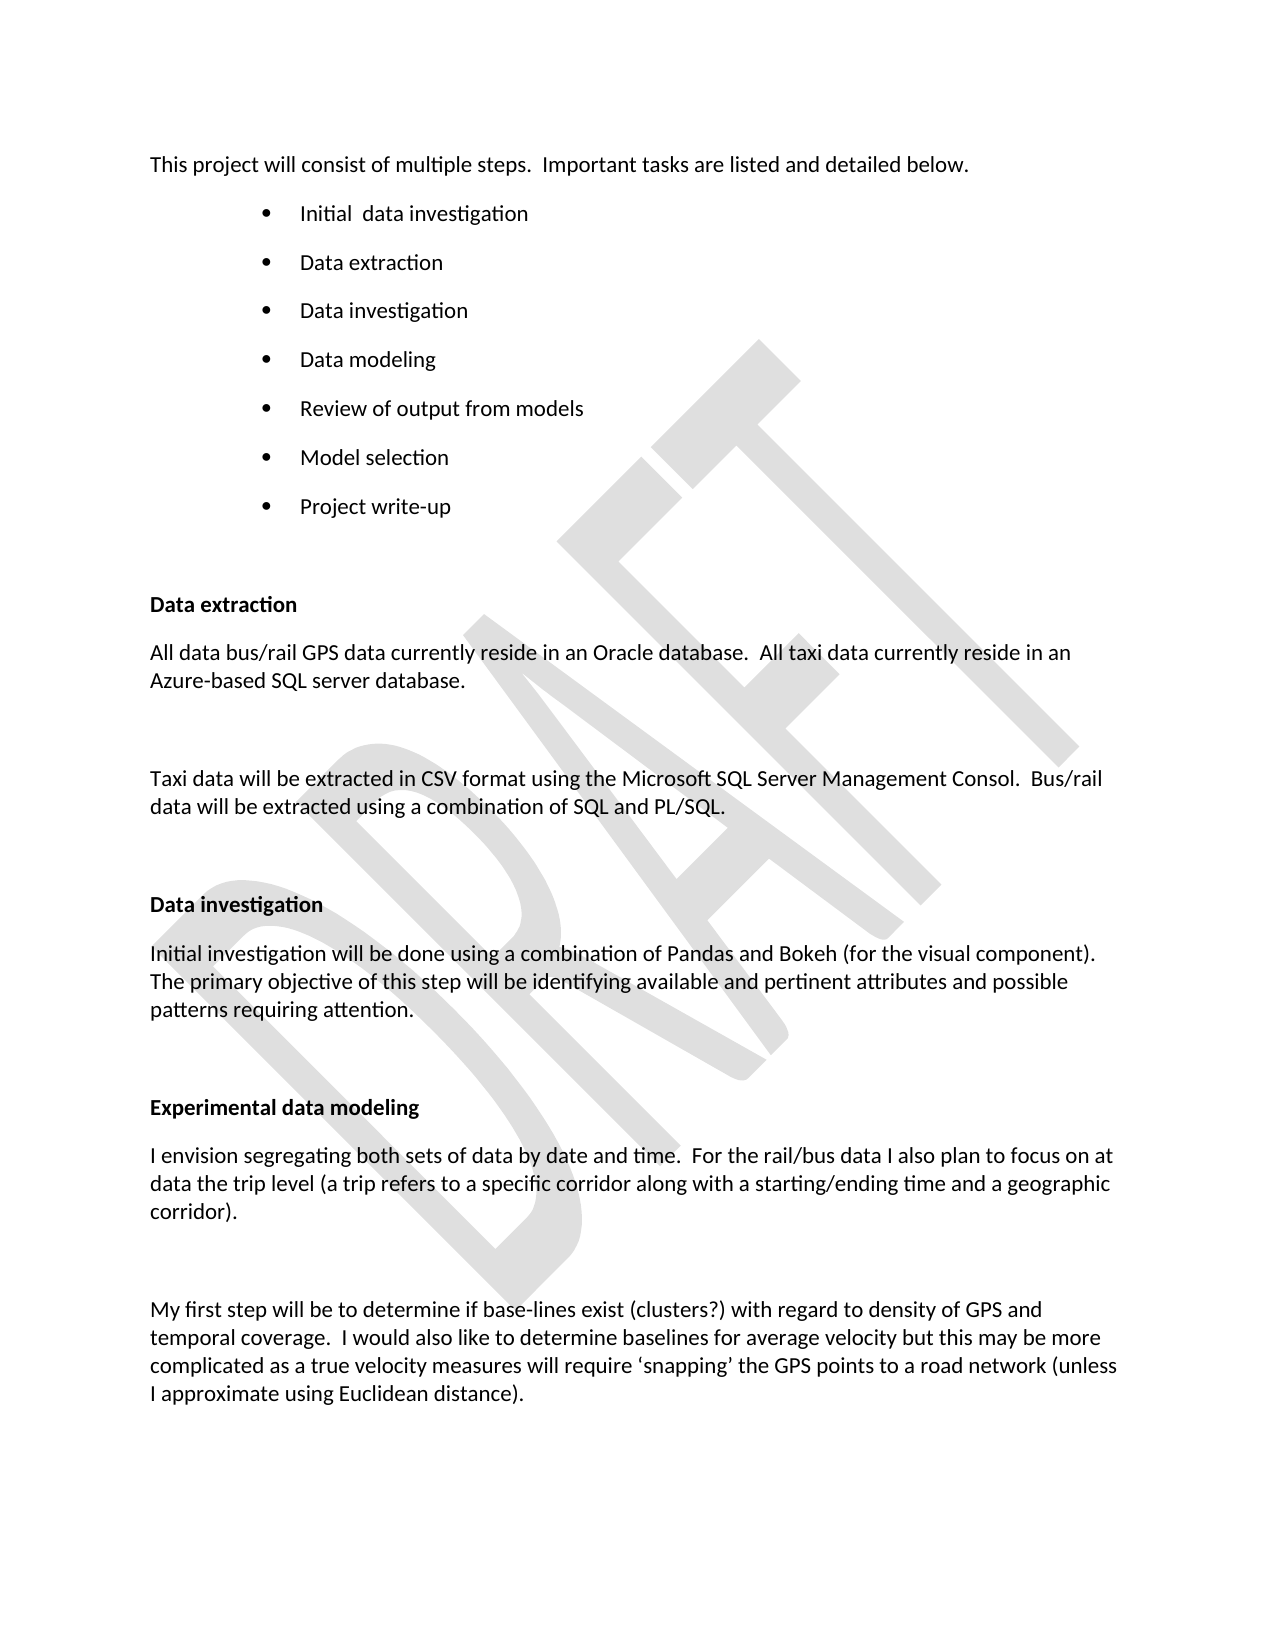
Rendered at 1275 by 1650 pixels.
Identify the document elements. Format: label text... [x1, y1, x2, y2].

list Review of output from models [262, 394, 702, 422]
list Model selection [262, 443, 673, 471]
list [777, 443, 1125, 471]
text This project will consist of multiple steps. Important tasks are listed and detailed below. [150, 150, 1125, 178]
text Initial investigation will be done using a combination of Pandas and Bokeh (for the visual component). The primary objective of this step will be identifying available and pertinent attributes and possible patterns requiring attention. [214, 939, 423, 1023]
text All data bus/rail GPS data currently reside in an Oracle database. All taxi data currently reside in an Azure-based SQL server database. [696, 638, 792, 686]
text Data investigation [292, 890, 410, 918]
text Taxi data will be extracted in CSV format using the Microsoft SQL Server Management Consol. Bus/rail data will be extracted using a combination of SQL and PL/SQL. [691, 764, 834, 820]
text My first step will be to determine if base-lines exist (clusters?) with regard to density of GPS and temporal coverage. I would also like to determine baselines for average velocity but this may be more complicated as a true velocity measures will require ‘snapping’ the GPS points to a road network (unless I approximate using Euclidean distance). [150, 1295, 1125, 1407]
text Taxi data will be extracted in CSV format using the Microsoft SQL Server Management Consol. Bus/rail data will be extracted using a combination of SQL and PL/SQL. [822, 764, 1125, 820]
text Taxi data will be extracted in CSV format using the Microsoft SQL Server Management Consol. Bus/rail data will be extracted using a combination of SQL and PL/SQL. [592, 764, 716, 820]
list [826, 492, 1125, 520]
list [766, 345, 1125, 373]
text Initial investigation will be done using a combination of Pandas and Bokeh (for the visual component). The primary objective of this step will be identifying available and pertinent attributes and possible patterns requiring attention. [531, 977, 634, 1023]
text Initial investigation will be done using a combination of Pandas and Bokeh (for the visual component). The primary objective of this step will be identifying available and pertinent attributes and possible patterns requiring attention. [150, 939, 226, 1023]
text Taxi data will be extracted in CSV format using the Microsoft SQL Server Management Consol. Bus/rail data will be extracted using a combination of SQL and PL/SQL. [438, 764, 597, 820]
text [924, 590, 1125, 618]
text All data bus/rail GPS data currently reside in an Oracle database. All taxi data currently reside in an Azure-based SQL server database. [972, 638, 1125, 694]
text Initial investigation will be done using a combination of Pandas and Bokeh (for the visual component). The primary objective of this step will be identifying available and pertinent attributes and possible patterns requiring attention. [376, 939, 515, 1023]
text All data bus/rail GPS data currently reside in an Oracle database. All taxi data currently reside in an Azure-based SQL server database. [519, 638, 708, 694]
text Taxi data will be extracted in CSV format using the Microsoft SQL Server Management Consol. Bus/rail data will be extracted using a combination of SQL and PL/SQL. [150, 764, 332, 820]
text Data investigation [427, 890, 521, 918]
list Initial data investigation [262, 199, 1125, 227]
text All data bus/rail GPS data currently reside in an Oracle database. All taxi data currently reside in an Azure-based SQL server database. [805, 638, 984, 694]
text Data extraction [150, 590, 632, 618]
list [661, 492, 809, 520]
text Data investigation [711, 890, 847, 918]
list Data investigation [262, 297, 1125, 324]
text All data bus/rail GPS data currently reside in an Oracle database. All taxi data currently reside in an Azure-based SQL server database. [150, 638, 505, 694]
list [712, 447, 760, 471]
list [761, 394, 1125, 422]
text Experimental data modeling [528, 1093, 613, 1121]
text [648, 590, 907, 618]
text Data investigation [862, 890, 1125, 918]
text I envision segregating both sets of data by date and time. For the rail/bus data I also plan to focus on at data the trip level (a trip refers to a specific corridor along with a starting/ending time and a geographic corridor). [558, 1141, 1125, 1226]
list Data extraction [262, 248, 1125, 276]
text Data investigation [551, 890, 669, 918]
list Data modeling [262, 345, 751, 373]
text Initial investigation will be done using a combination of Pandas and Bokeh (for the visual component). The primary objective of this step will be identifying available and pertinent attributes and possible patterns requiring attention. [723, 939, 1125, 1023]
text Experimental data modeling [341, 1093, 507, 1121]
text Data investigation [150, 890, 207, 918]
text Experimental data modeling [150, 1093, 324, 1121]
text Experimental data modeling [630, 1093, 1125, 1121]
list Project write-up [262, 492, 604, 520]
text I envision segregating both sets of data by date and time. For the rail/bus data I also plan to focus on at data the trip level (a trip refers to a specific corridor along with a starting/ending time and a geographic corridor). [389, 1141, 536, 1226]
text I envision segregating both sets of data by date and time. For the rail/bus data I also plan to focus on at data the trip level (a trip refers to a specific corridor along with a starting/ending time and a geographic corridor). [150, 1141, 429, 1226]
text Initial investigation will be done using a combination of Pandas and Bokeh (for the visual component). The primary objective of this step will be identifying available and pertinent attributes and possible patterns requiring attention. [560, 939, 746, 1023]
